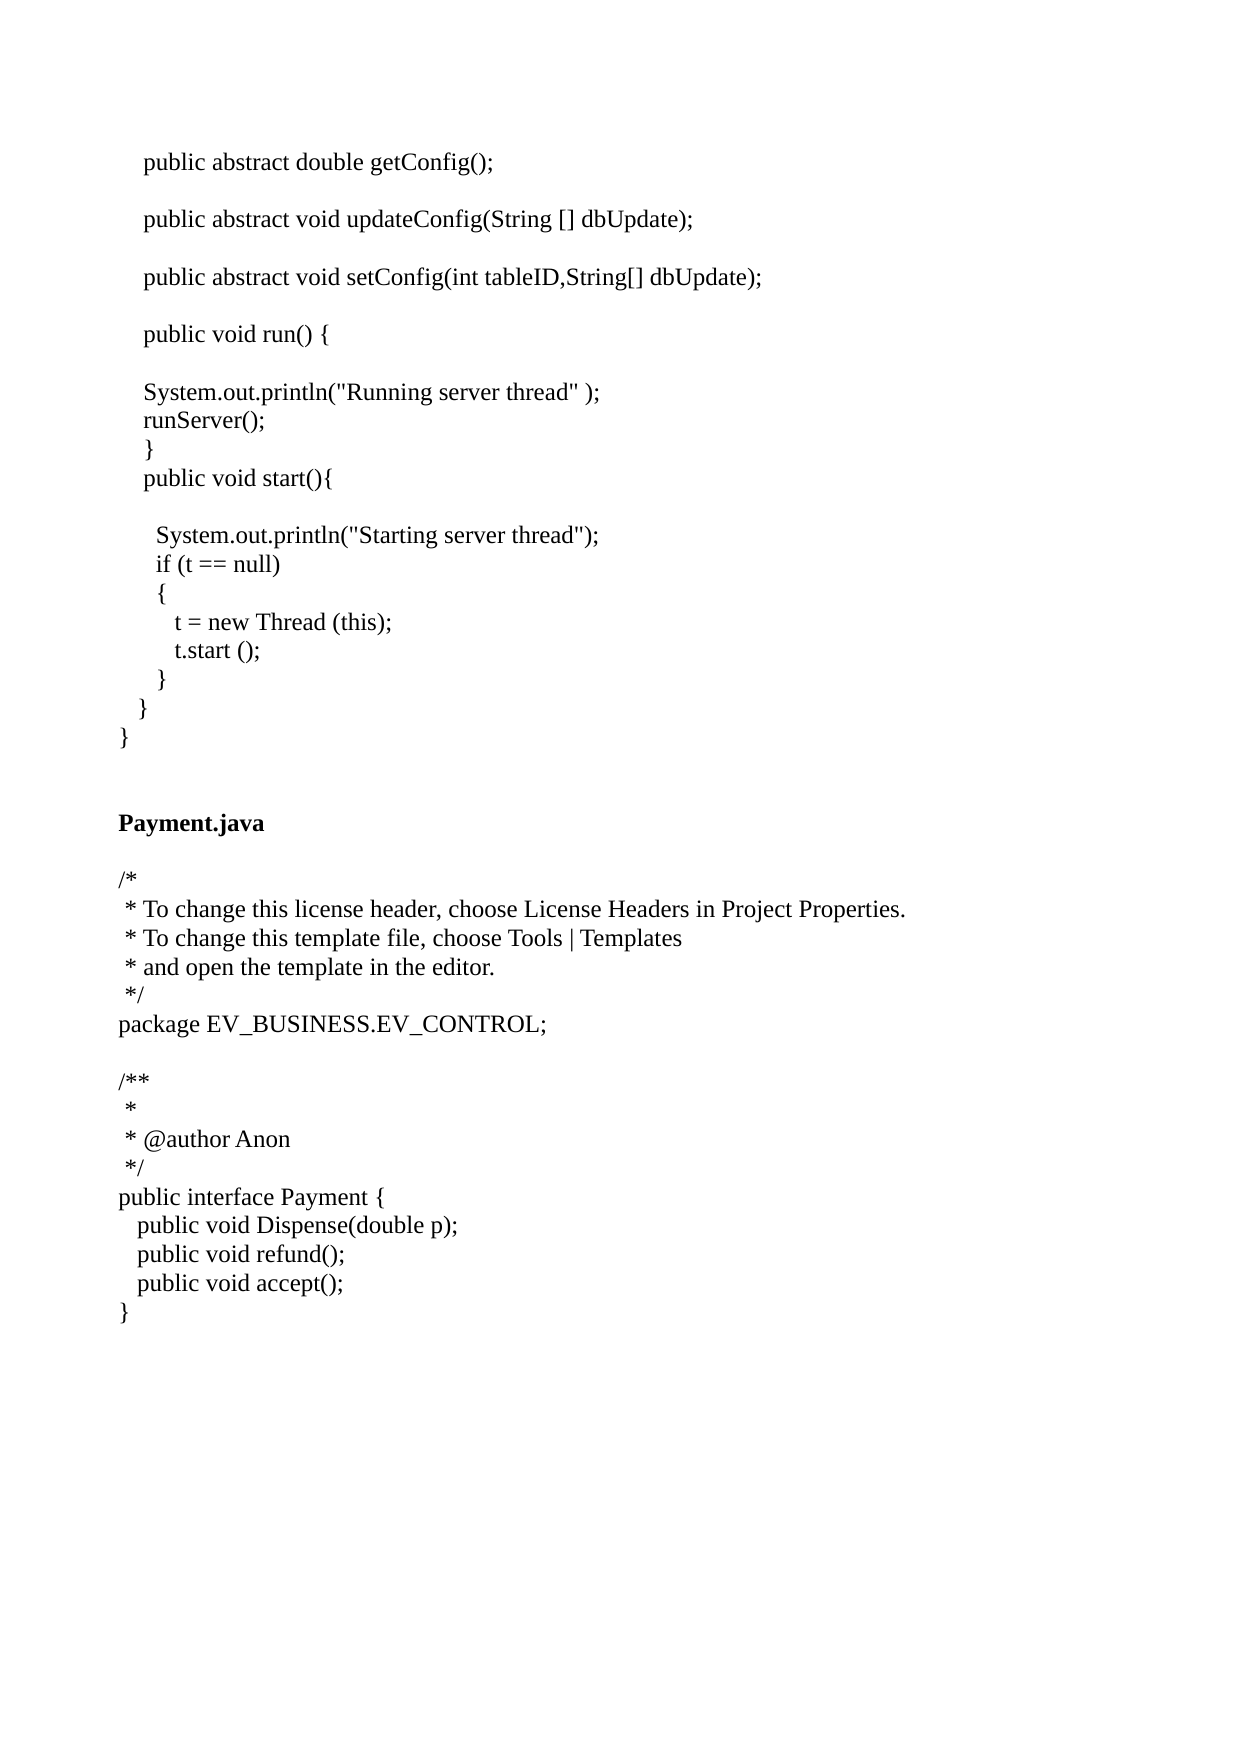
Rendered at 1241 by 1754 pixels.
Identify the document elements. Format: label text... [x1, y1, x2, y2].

text runServer(); [118, 406, 1122, 434]
text package EV_BUSINESS.EV_CONTROL; [118, 1009, 1122, 1038]
text } [118, 434, 1122, 463]
text System.out.println("Running server thread" ); [118, 377, 1122, 406]
text System.out.println("Starting server thread"); [118, 521, 1122, 549]
text */ [118, 981, 1122, 1009]
text * @author Anon [118, 1124, 1122, 1153]
text } [118, 664, 1122, 693]
text } [118, 693, 1122, 722]
text } [118, 1297, 1122, 1326]
text /** [118, 1067, 1122, 1096]
text if (t == null) [118, 549, 1122, 578]
text * and open the template in the editor. [118, 952, 1122, 981]
text public void start(){ [118, 463, 1122, 492]
text public abstract double getConfig(); [118, 147, 1122, 176]
text public void Dispense(double p); [118, 1211, 1122, 1239]
text public abstract void setConfig(int tableID,String[] dbUpdate); [118, 262, 1122, 291]
text public interface Payment { [118, 1182, 1122, 1211]
text t = new Thread (this); [118, 607, 1122, 636]
text /* [118, 866, 1122, 894]
text */ [118, 1153, 1122, 1182]
text public void run() { [118, 319, 1122, 348]
text Payment.java [118, 808, 1122, 837]
text public void accept(); [118, 1268, 1122, 1297]
text public void refund(); [118, 1239, 1122, 1268]
text * To change this license header, choose License Headers in Project Properties. [118, 894, 1122, 923]
text * To change this template file, choose Tools | Templates [118, 923, 1122, 952]
text } [118, 722, 1122, 751]
text public abstract void updateConfig(String [] dbUpdate); [118, 204, 1122, 233]
text { [118, 578, 1122, 607]
text * [118, 1096, 1122, 1124]
text t.start (); [118, 636, 1122, 664]
